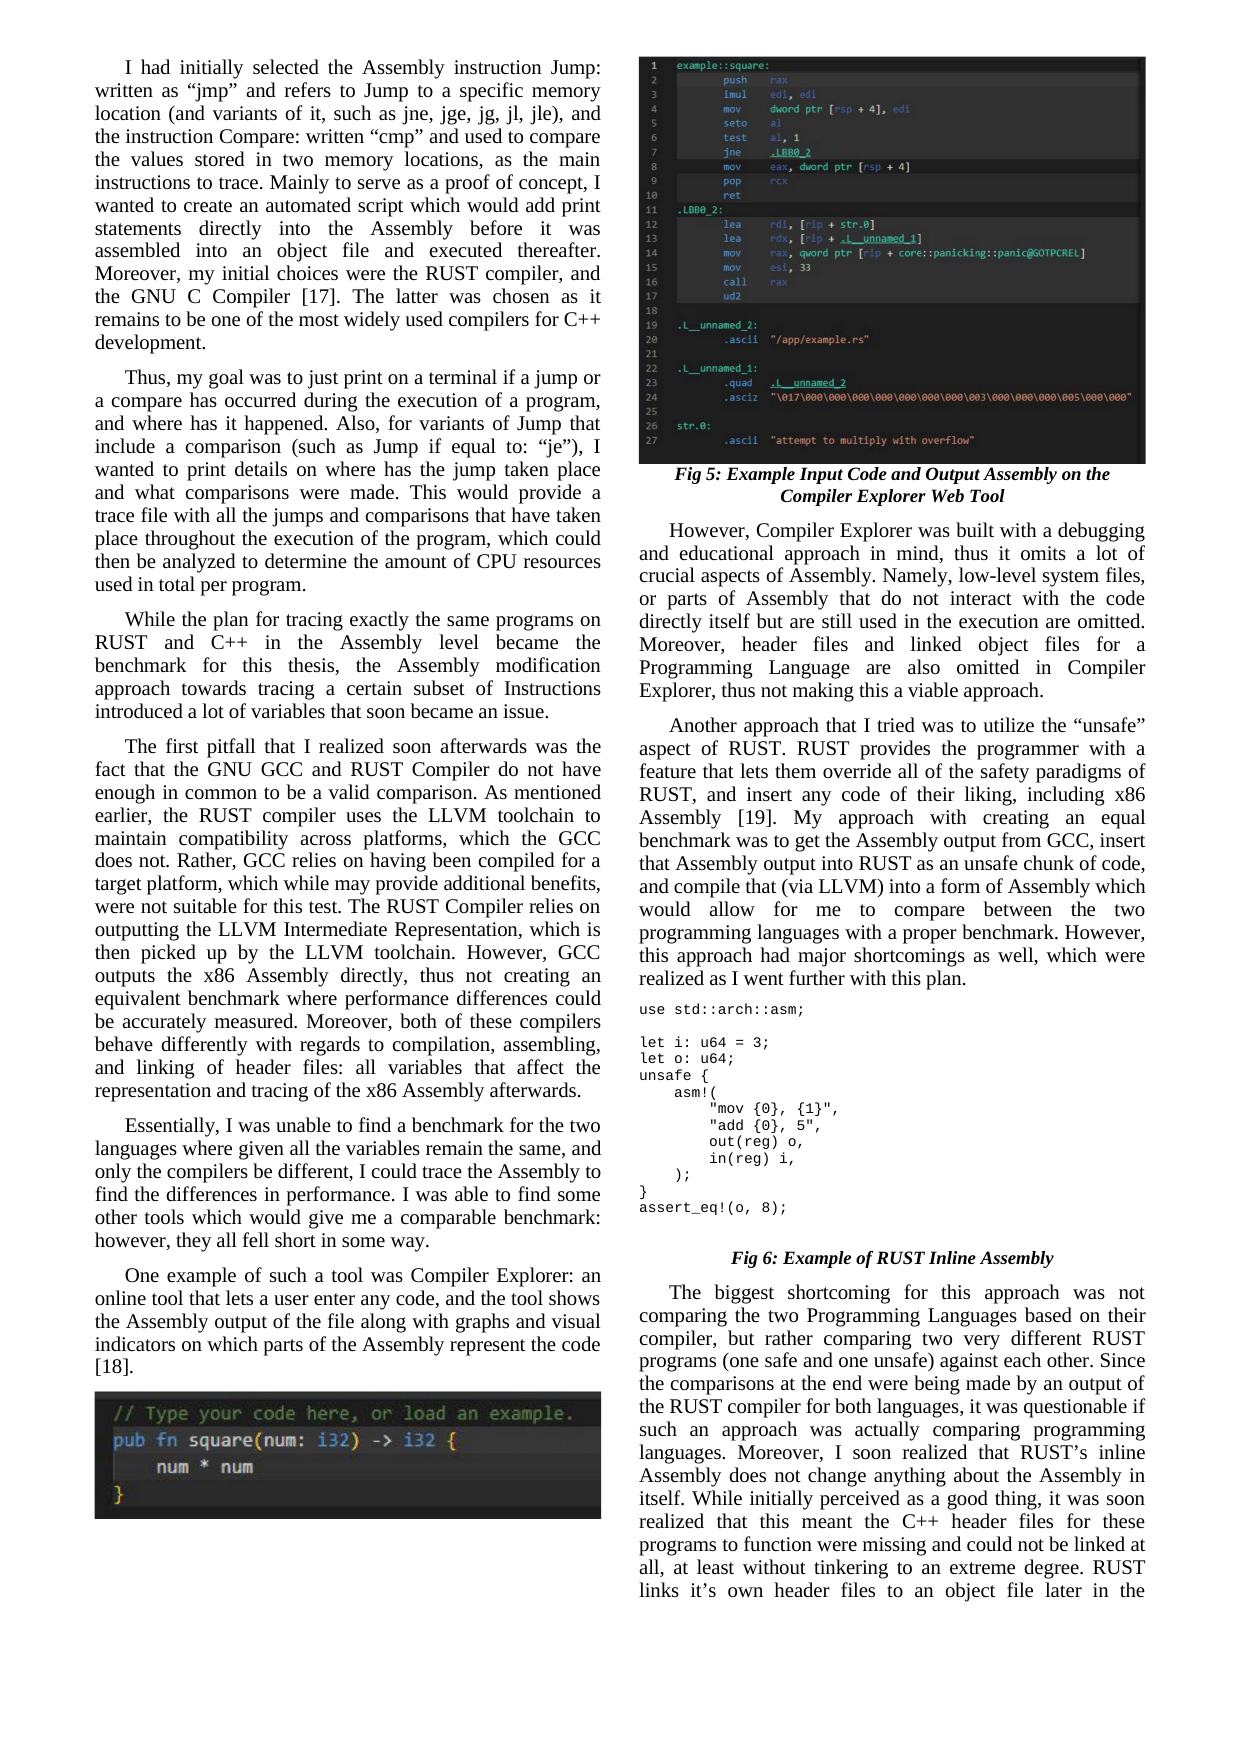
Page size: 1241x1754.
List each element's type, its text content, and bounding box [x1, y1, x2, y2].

text "mov {0}, {1}", [639, 1101, 1146, 1118]
text Thus, my goal was to just print on a terminal if a jump or a compare has occurred during the execution of a program, and where has it happened. Also, for variants of Jump that include a comparison (such as Jump if equal to: “je”), I wanted to print details on where has the jump taken place and what comparisons were made. This would provide a trace file with all the jumps and comparisons that have taken place throughout the execution of the program, which could then be analyzed to determine the amount of CPU resources used in total per program. [94, 367, 601, 596]
picture [94, 1391, 602, 1519]
text Essentially, I was unable to find a benchmark for the two languages where given all the variables remain the same, and only the compilers be different, I could trace the Assembly to find the differences in performance. I was able to find some other tools which would give me a comparable benchmark: however, they all fell short in some way. [94, 1114, 601, 1252]
text in(reg) i, [639, 1151, 1146, 1168]
text unsafe { [639, 1068, 1146, 1085]
text While the plan for tracing exactly the same programs on RUST and C++ in the Assembly level became the benchmark for this thesis, the Assembly modification approach towards tracing a certain subset of Instructions introduced a lot of variables that soon became an issue. [94, 608, 601, 723]
text } [639, 1184, 1146, 1201]
text One example of such a tool was Compiler Explorer: an online tool that lets a user enter any code, and the tool shows the Assembly output of the file along with graphs and visual indicators on which parts of the Assembly represent the code [18]. [94, 1264, 601, 1378]
picture [638, 56, 1146, 464]
text let o: u64; [639, 1052, 1146, 1068]
text Fig 6: Example of RUST Inline Assembly [639, 1247, 1146, 1268]
text The first pitfall that I realized soon afterwards was the fact that the GNU GCC and RUST Compiler do not have enough in common to be a valid comparison. As mentioned earlier, the RUST compiler uses the LLVM toolchain to maintain compatibility across platforms, which the GCC does not. Rather, GCC relies on having been compiled for a target platform, which while may provide additional benefits, were not suitable for this test. The RUST Compiler relies on outputting the LLVM Intermediate Representation, which is then picked up by the LLVM toolchain. However, GCC outputs the x86 Assembly directly, thus not creating an equivalent benchmark where performance differences could be accurately measured. Moreover, both of these compilers behave differently with regards to compilation, assembling, and linking of header files: all variables that affect the representation and tracing of the x86 Assembly afterwards. [94, 735, 601, 1102]
text Another approach that I tried was to utilize the “unsafe” aspect of RUST. RUST provides the programmer with a feature that lets them override all of the safety paradigms of RUST, and insert any code of their liking, including x86 Assembly [19]. My approach with creating an equal benchmark was to get the Assembly output from GCC, insert that Assembly output into RUST as an unsafe chunk of code, and compile that (via LLVM) into a form of Assembly which would allow for me to compare between the two programming languages with a proper benchmark. However, this approach had major shortcomings as well, which were realized as I went further with this plan. [639, 714, 1146, 989]
text However, Compiler Explorer was built with a debugging and educational approach in mind, thus it omits a lot of crucial aspects of Assembly. Namely, low-level system files, or parts of Assembly that do not interact with the code directly itself but are still used in the execution are omitted. Moreover, header files and linked object files for a Programming Language are also omitted in Compiler Explorer, thus not making this a viable approach. [639, 519, 1146, 702]
text ); [639, 1168, 1146, 1184]
text out(reg) o, [639, 1134, 1146, 1151]
text use std::arch::asm; [639, 1002, 1146, 1018]
text Fig 5: Example Input Code and Output Assembly on the Compiler Explorer Web Tool [639, 464, 1146, 506]
text assert_eq!(o, 8); [639, 1201, 1146, 1217]
text asm!( [639, 1085, 1146, 1101]
text let i: u64 = 3; [639, 1035, 1146, 1052]
text I had initially selected the Assembly instruction Jump: written as “jmp” and refers to Jump to a specific memory location (and variants of it, such as jne, jge, jg, jl, jle), and the instruction Compare: written “cmp” and used to compare the values stored in two memory locations, as the main instructions to trace. Mainly to serve as a proof of concept, I wanted to create an automated script which would add print statements directly into the Assembly before it was assembled into an object file and executed thereafter. Moreover, my initial choices were the RUST compiler, and the GNU C Compiler [17]. The latter was chosen as it remains to be one of the most widely used compilers for C++ development. [94, 56, 601, 354]
text The biggest shortcoming for this approach was not comparing the two Programming Languages based on their compiler, but rather comparing two very different RUST programs (one safe and one unsafe) against each other. Since the comparisons at the end were being made by an output of the RUST compiler for both languages, it was questionable if such an approach was actually comparing programming languages. Moreover, I soon realized that RUST’s inline Assembly does not change anything about the Assembly in itself. While initially perceived as a good thing, it was soon realized that this meant the C++ header files for these programs to function were missing and could not be linked at all, at least without tinkering to an extreme degree. RUST links it’s own header files to an object file later in the [639, 1281, 1146, 1602]
text "add {0}, 5", [639, 1118, 1146, 1134]
